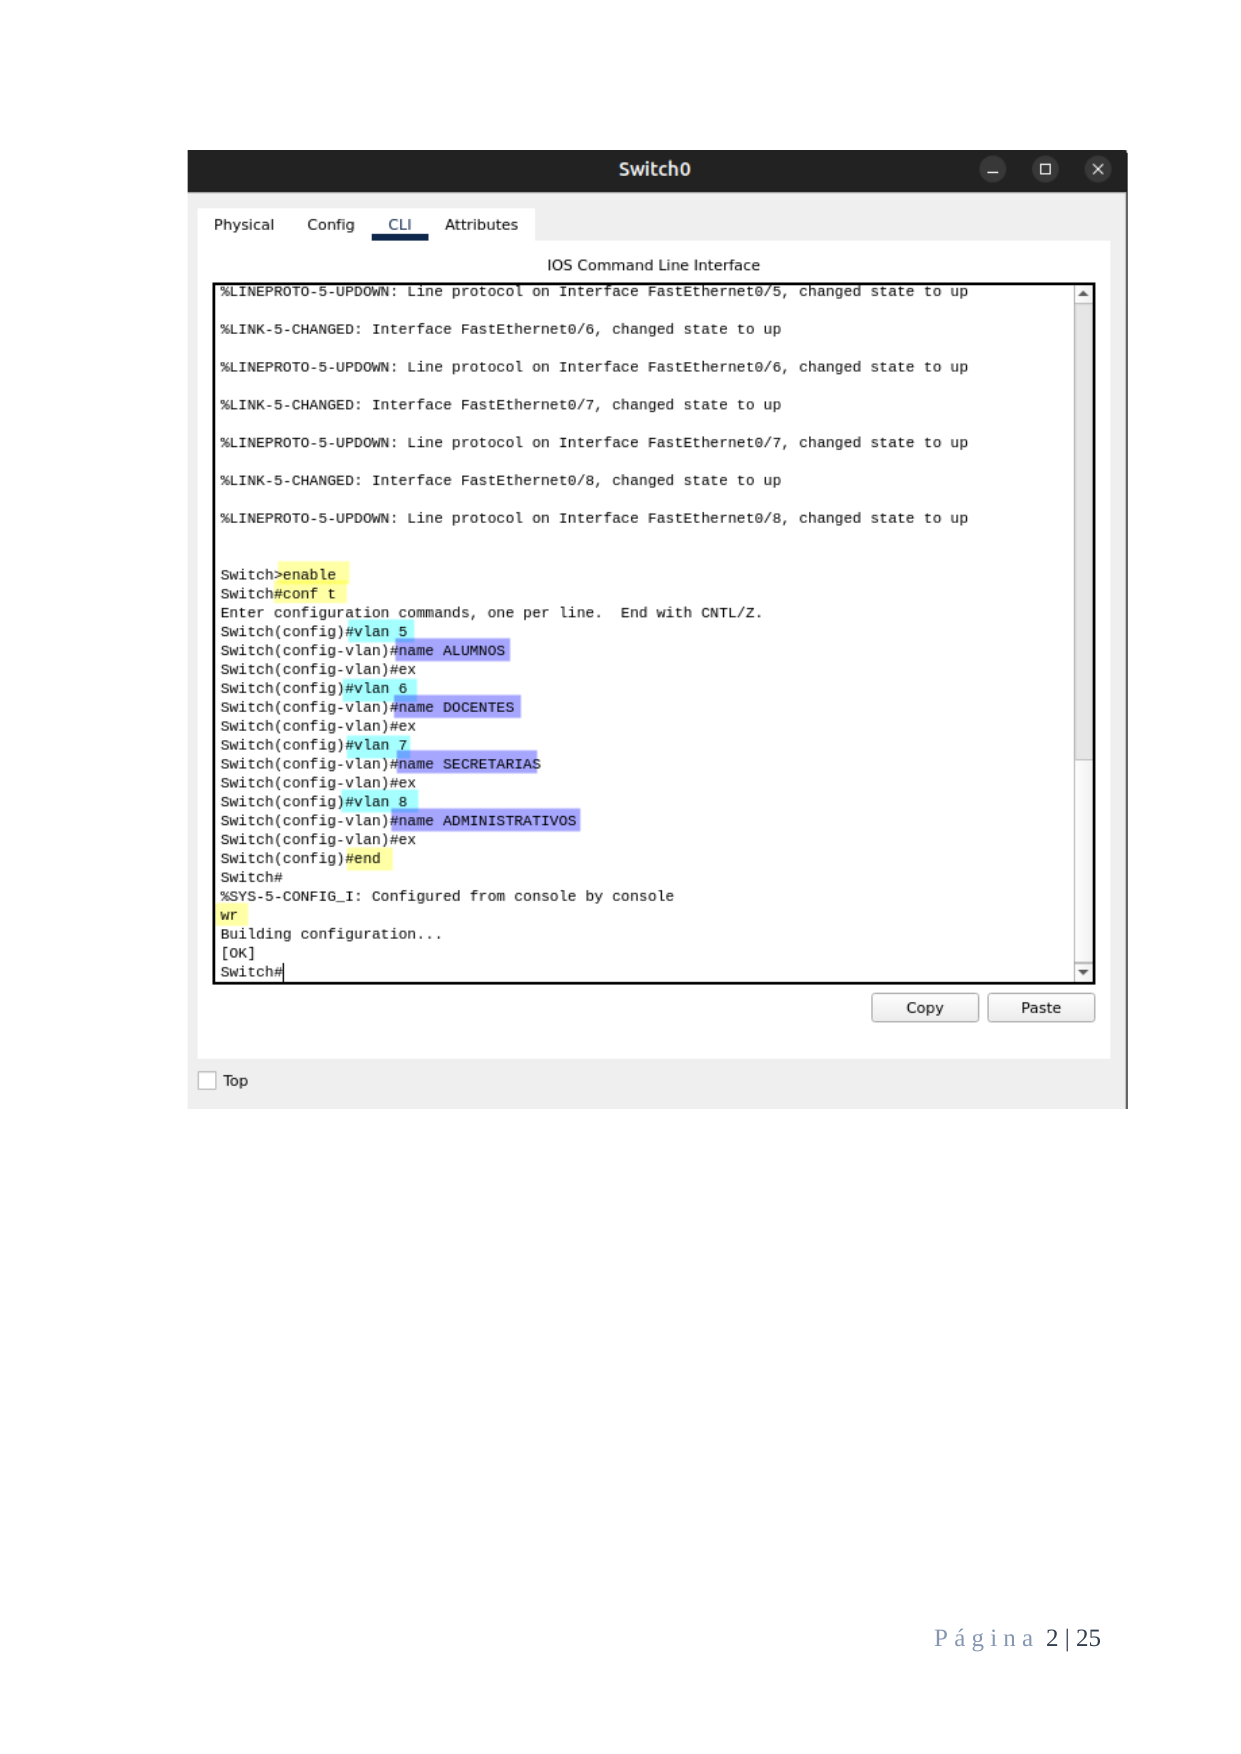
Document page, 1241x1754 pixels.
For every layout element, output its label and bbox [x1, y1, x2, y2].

picture [187, 150, 1128, 1109]
